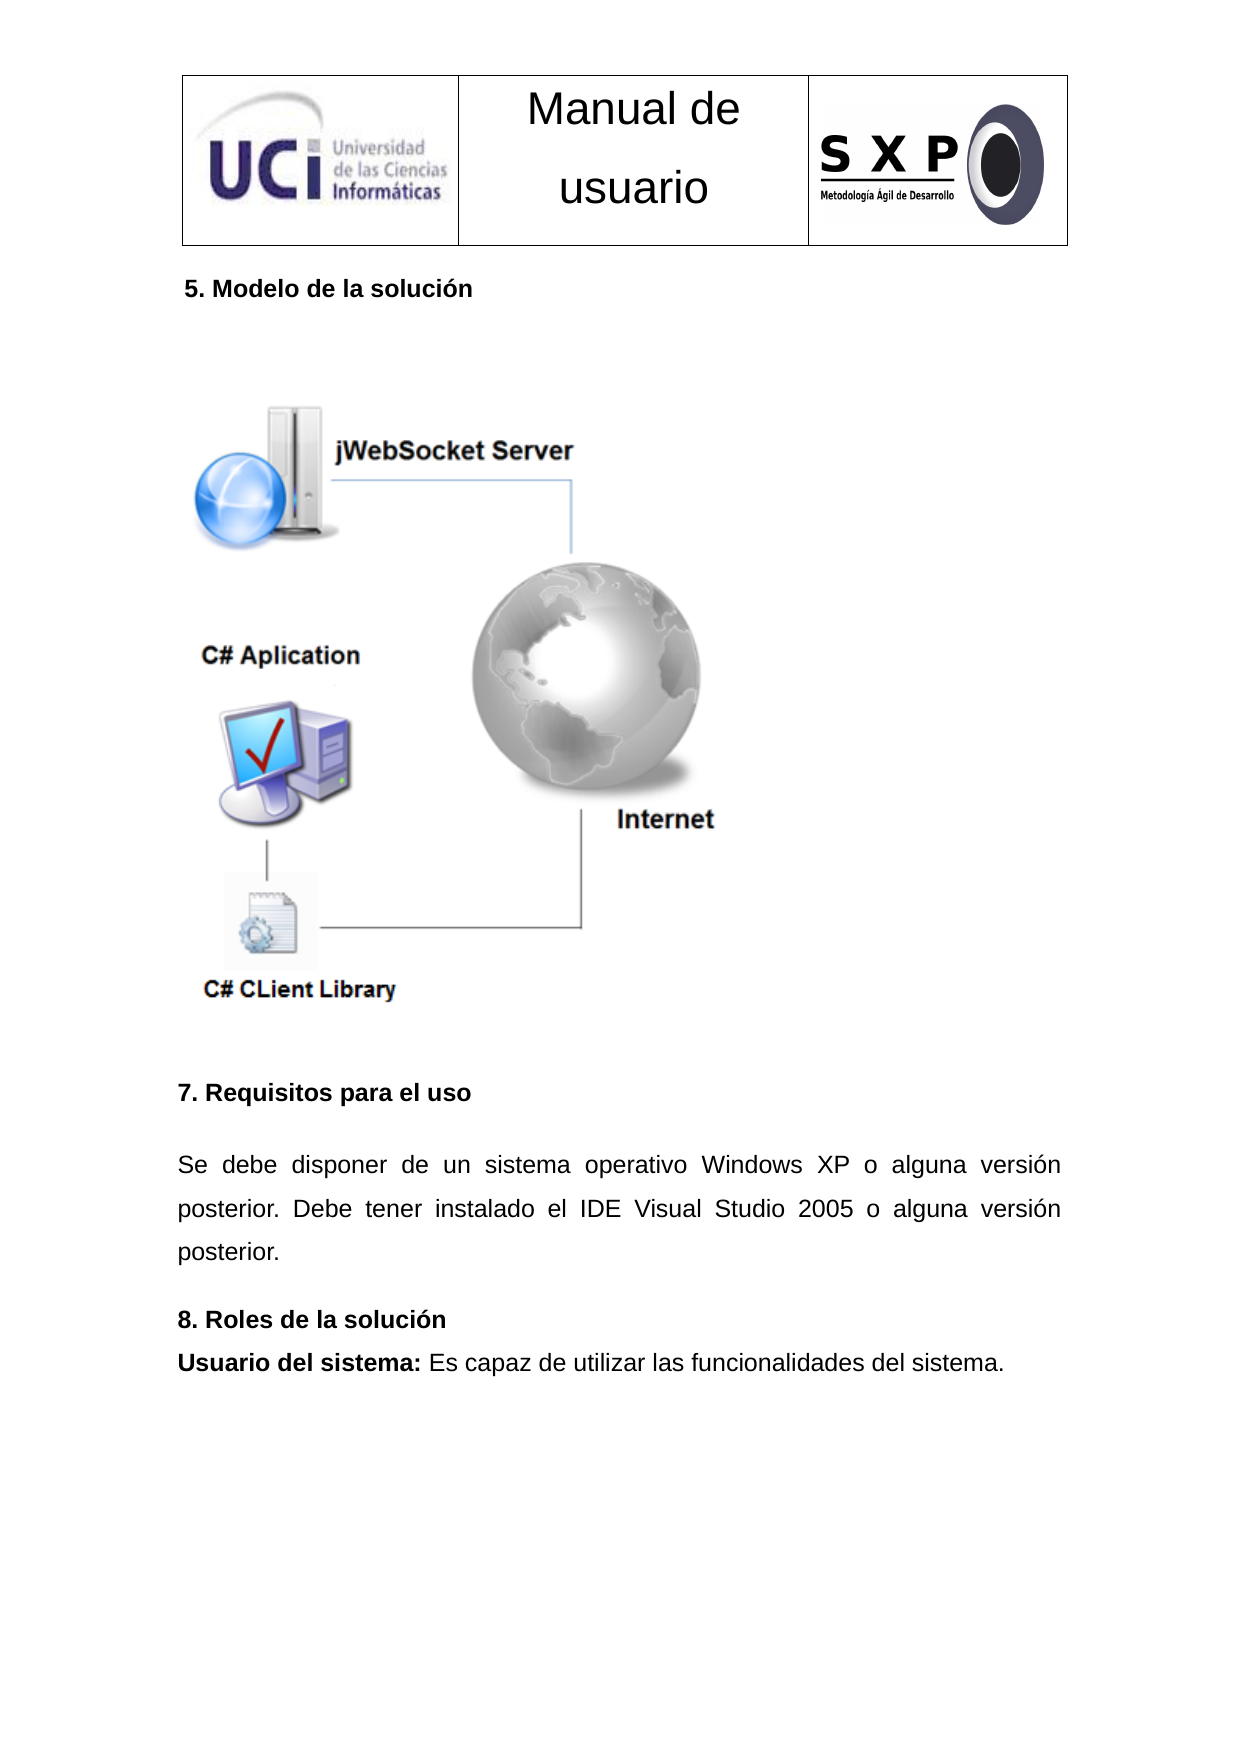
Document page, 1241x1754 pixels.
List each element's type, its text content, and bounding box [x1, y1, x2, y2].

text 7. Requisitos para el uso [177, 1078, 1063, 1107]
text Se debe disponer de un sistema operativo Windows XP o alguna versión posterior. Debe tener instalado el IDE Visual Studio 2005 o alguna versión posterior. [177, 1150, 1063, 1265]
text 8. Roles de la solución [177, 1305, 1063, 1333]
text Usuario del sistema: Es capaz de utilizar las funcionalidades del sistema. [177, 1348, 1063, 1377]
text 5. Modelo de la solución [177, 274, 1063, 303]
